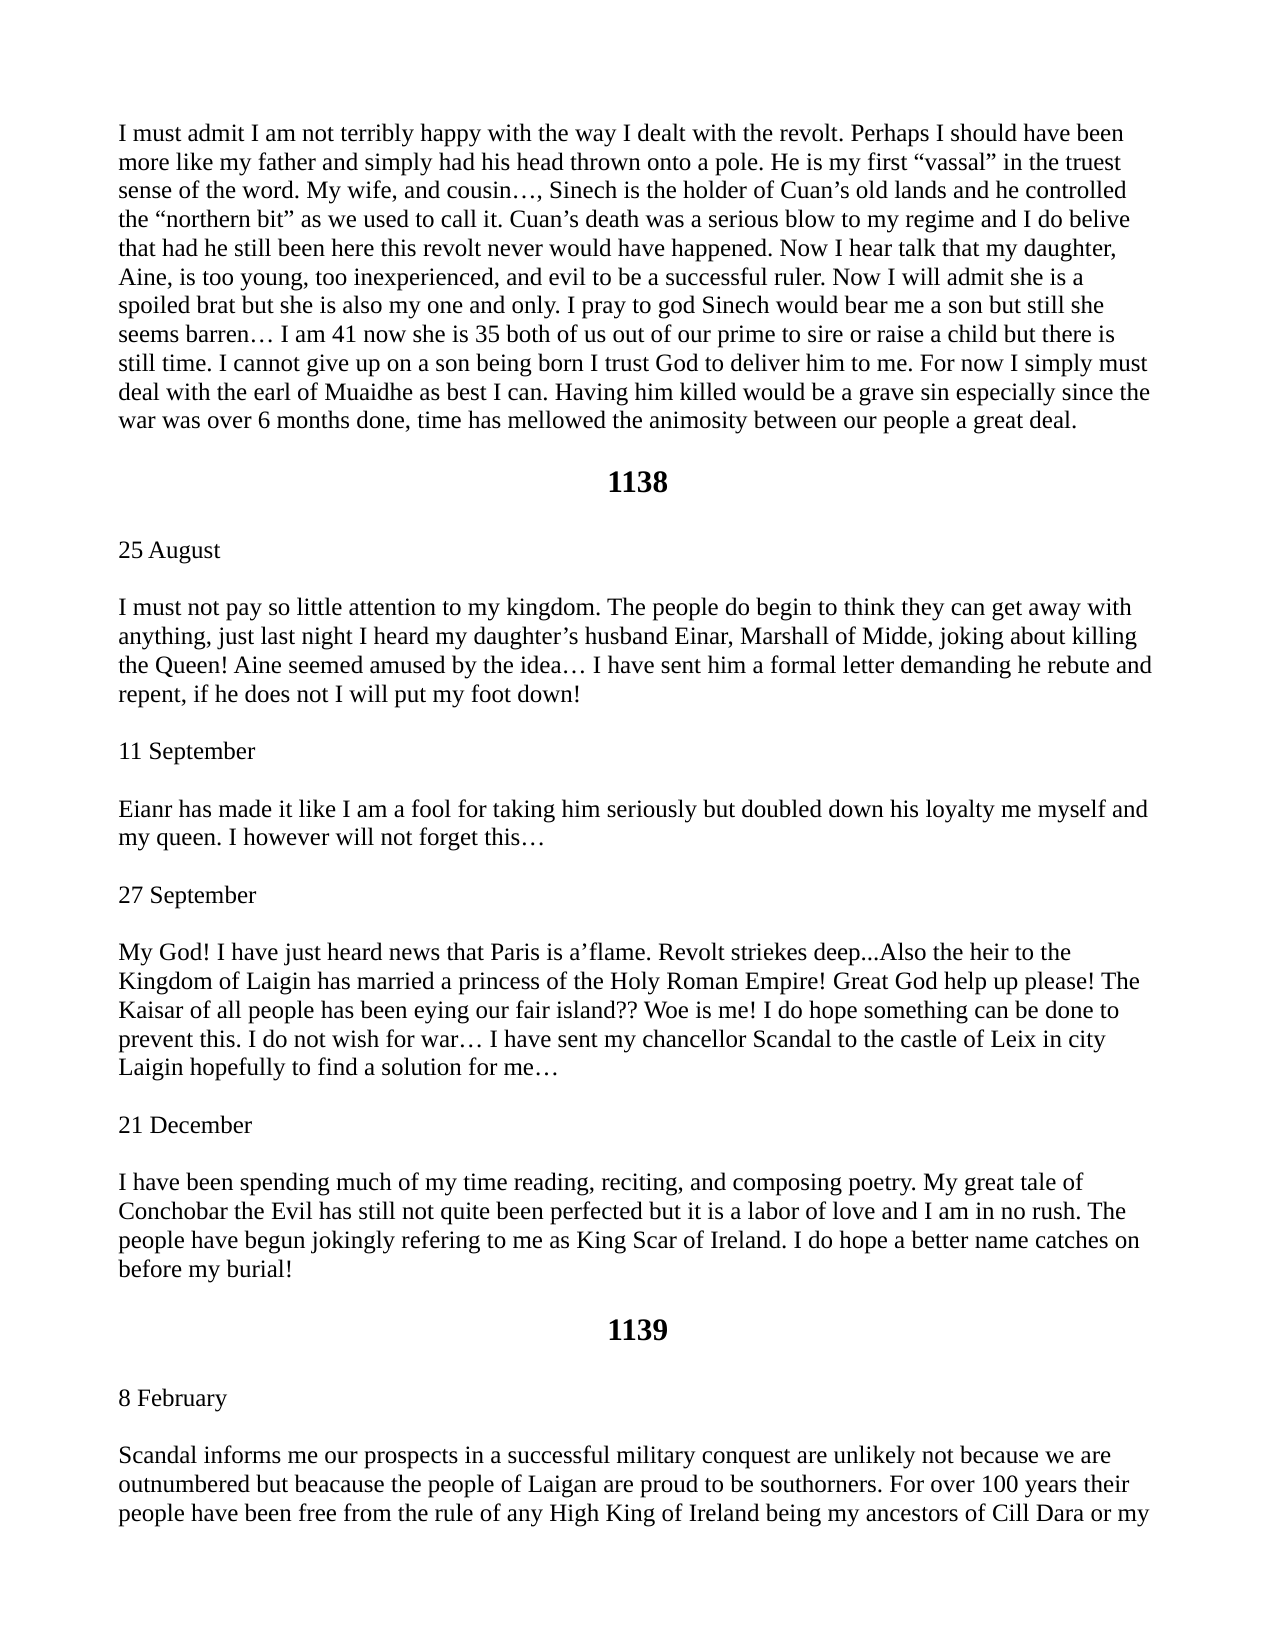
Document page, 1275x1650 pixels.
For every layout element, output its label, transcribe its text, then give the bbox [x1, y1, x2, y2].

text Eianr has made it like I am a fool for taking him seriously but doubled down his loyalty me myself and my queen. I however will not forget this… [118, 794, 1157, 851]
text My God! I have just heard news that Paris is a’flame. Revolt striekes deep...Also the heir to the Kingdom of Laigin has married a princess of the Holy Roman Empire! Great God help up please! The Kaisar of all people has been eying our fair island?? Woe is me! I do hope something can be done to prevent this. I do not wish for war… I have sent my chancellor Scandal to the castle of Leix in city Laigin hopefully to find a solution for me… [118, 937, 1157, 1081]
text 25 August [118, 535, 1157, 564]
text 1138 [118, 463, 1157, 499]
text Scandal informs me our prospects in a successful military conquest are unlikely not because we are outnumbered but beacause the people of Laigan are proud to be southorners. For over 100 years their people have been free from the rule of any High King of Ireland being my ancestors of Cill Dara or my [118, 1441, 1157, 1527]
text 8 February [118, 1383, 1157, 1412]
text 21 December [118, 1110, 1157, 1139]
text I have been spending much of my time reading, reciting, and composing poetry. My great tale of Conchobar the Evil has still not quite been perfected but it is a labor of love and I am in no rush. The people have begun jokingly refering to me as King Scar of Ireland. I do hope a better name catches on before my burial! [118, 1167, 1157, 1282]
text I must not pay so little attention to my kingdom. The people do begin to think they can get away with anything, just last night I heard my daughter’s husband Einar, Marshall of Midde, joking about killing the Queen! Aine seemed amused by the idea… I have sent him a formal letter demanding he rebute and repent, if he does not I will put my foot down! [118, 592, 1157, 707]
text 1139 [118, 1311, 1157, 1347]
text 27 September [118, 880, 1157, 909]
text I must admit I am not terribly happy with the way I dealt with the revolt. Perhaps I should have been more like my father and simply had his head thrown onto a pole. He is my first “vassal” in the truest sense of the word. My wife, and cousin…, Sinech is the holder of Cuan’s old lands and he controlled the “northern bit” as we used to call it. Cuan’s death was a serious blow to my regime and I do belive that had he still been here this revolt never would have happened. Now I hear talk that my daughter, Aine, is too young, too inexperienced, and evil to be a successful ruler. Now I will admit she is a spoiled brat but she is also my one and only. I pray to god Sinech would bear me a son but still she seems barren… I am 41 now she is 35 both of us out of our prime to sire or raise a child but there is still time. I cannot give up on a son being born I trust God to deliver him to me. For now I simply must deal with the earl of Muaidhe as best I can. Having him killed would be a grave sin especially since the war was over 6 months done, time has mellowed the animosity between our people a great deal. [118, 118, 1157, 434]
text 11 September [118, 736, 1157, 765]
